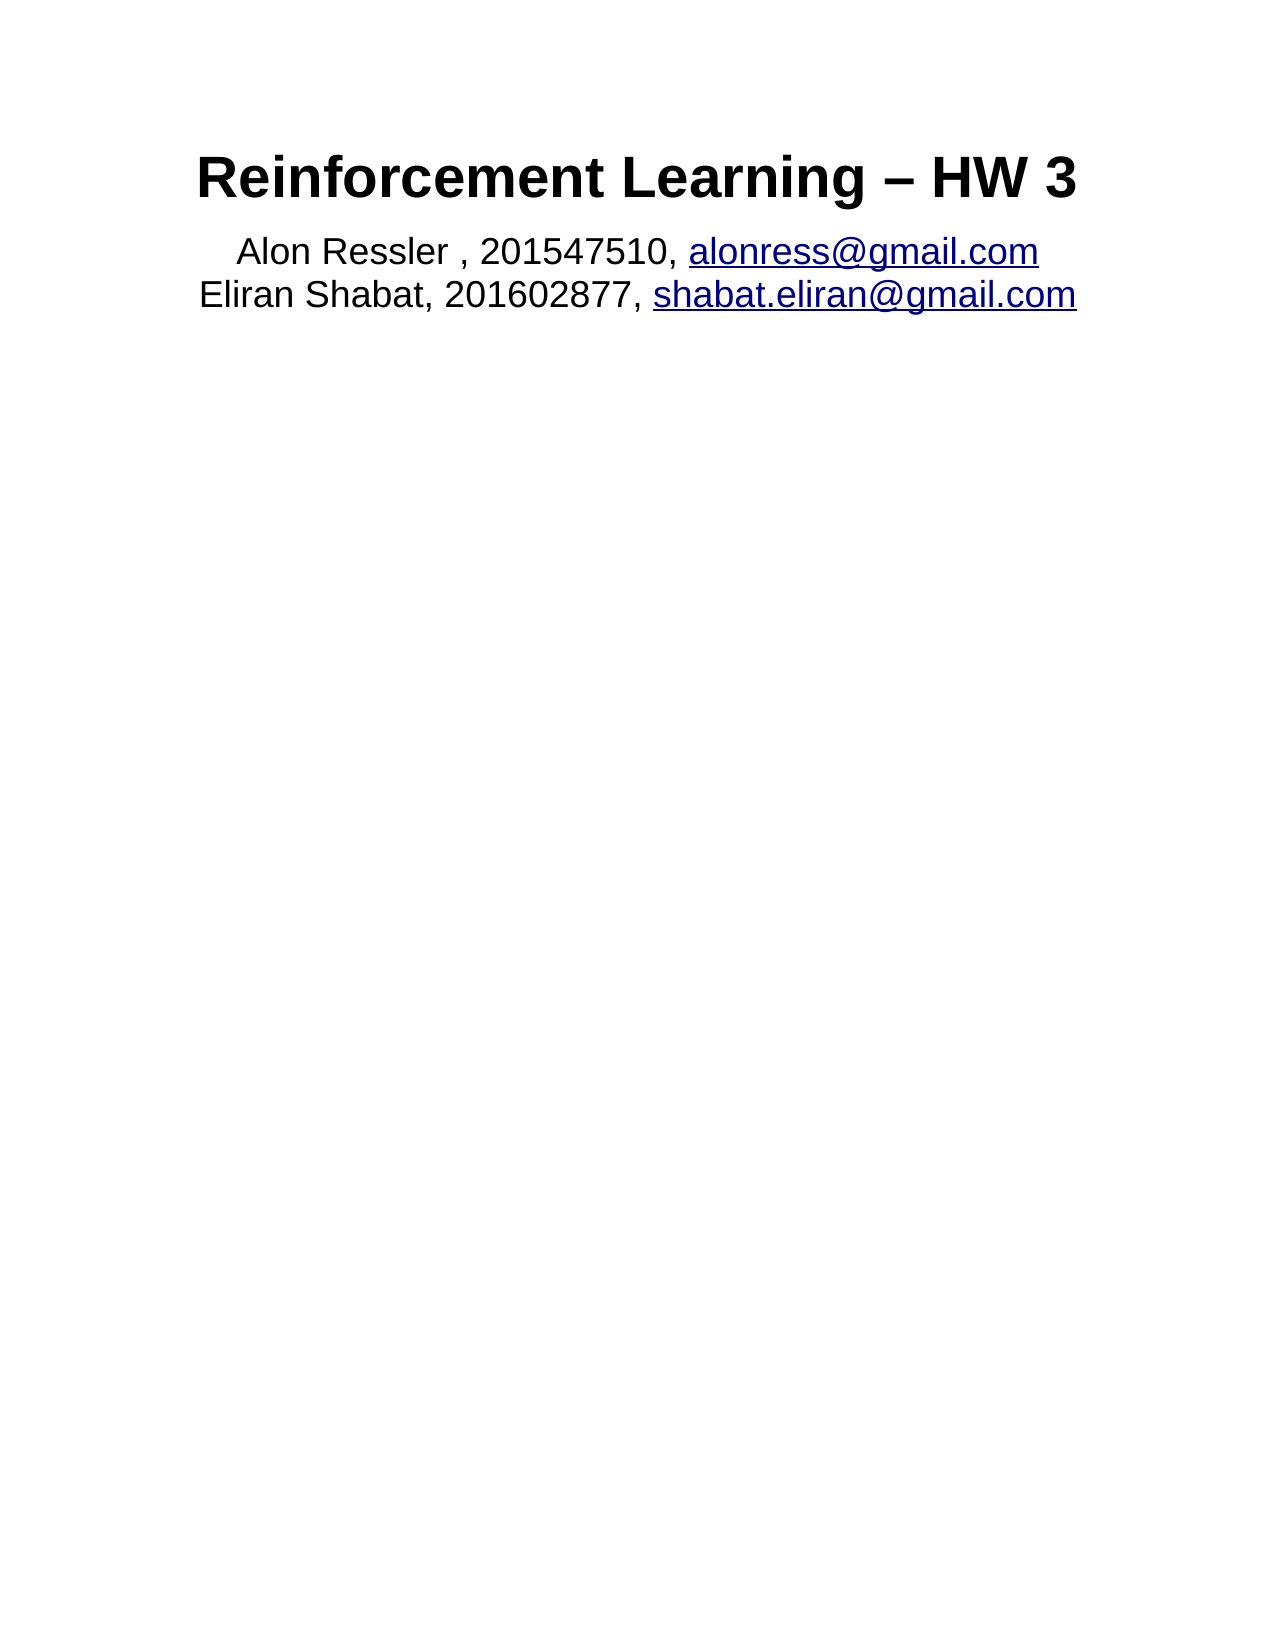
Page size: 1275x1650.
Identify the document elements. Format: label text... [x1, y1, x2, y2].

title Reinforcement Learning – HW 3 [118, 143, 1157, 210]
subtitle Alon Ressler , 201547510, alonress@gmail.com Eliran Shabat, 201602877, shabat.eliran@gmail.com [118, 229, 1157, 315]
